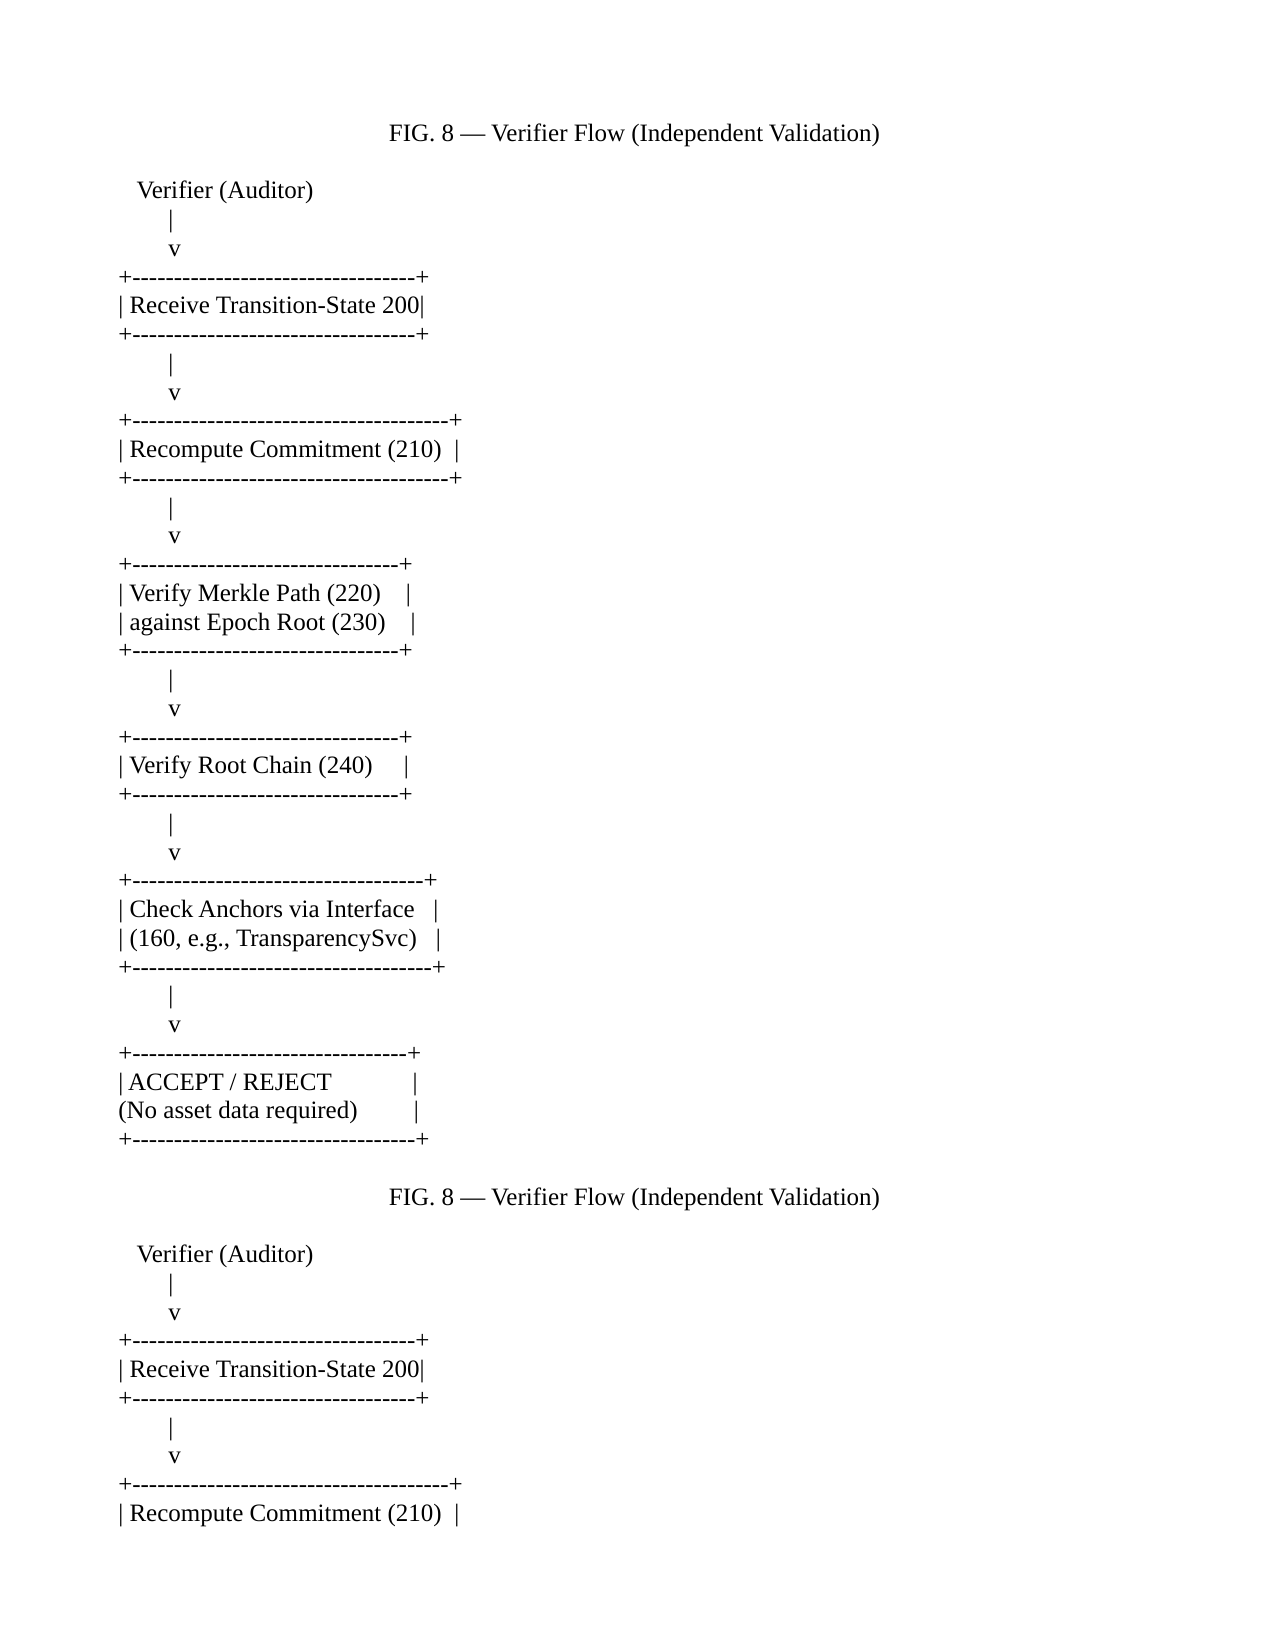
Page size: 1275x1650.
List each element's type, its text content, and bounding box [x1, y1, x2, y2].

text Verifier (Auditor) | v +----------------------------------+ | Receive Transition-State 200| +----------------------------------+ | v +--------------------------------------+ | Recompute Commitment (210) | [118, 1239, 1157, 1527]
text Verifier (Auditor) | v +----------------------------------+ | Receive Transition-State 200| +----------------------------------+ | v +--------------------------------------+ | Recompute Commitment (210) | +--------------------------------------+ | v +--------------------------------+ | Verify Merkle Path (220) | | against Epoch Root (230) | +--------------------------------+ | v +--------------------------------+ | Verify Root Chain (240) | +--------------------------------+ | v +-----------------------------------+ | Check Anchors via Interface | | (160, e.g., TransparencySvc) | +------------------------------------+ | v +---------------------------------+ | ACCEPT / REJECT | (No asset data required) | +----------------------------------+ [118, 176, 1157, 1153]
text FIG. 8 — Verifier Flow (Independent Validation) [118, 1182, 1157, 1211]
text FIG. 8 — Verifier Flow (Independent Validation) [118, 118, 1157, 147]
